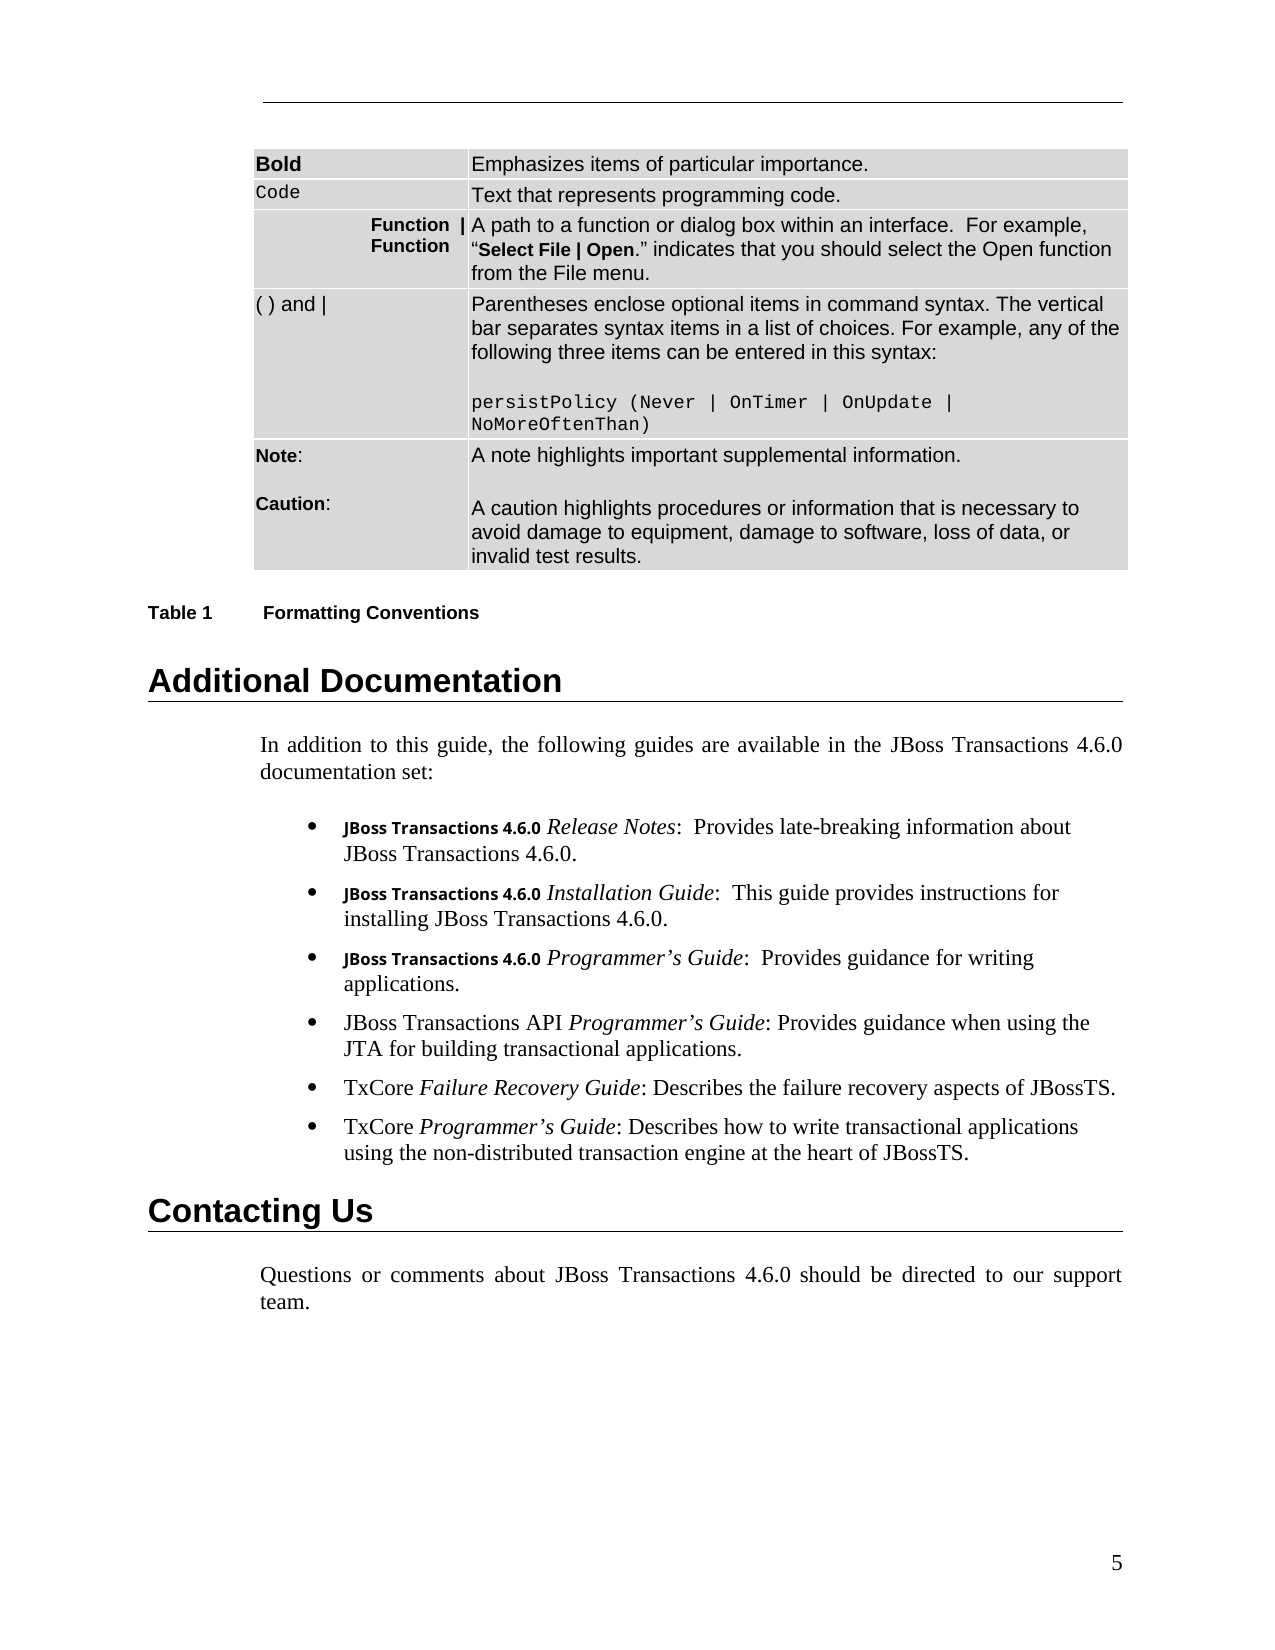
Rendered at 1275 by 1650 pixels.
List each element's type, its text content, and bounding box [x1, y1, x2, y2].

list JBoss Transactions API Programmer’s Guide: Provides guidance when using the JTA for building transactional applications. [308, 1009, 1123, 1062]
table_cell A note highlights important supplemental information. A caution highlights procedures or information that is necessary to avoid damage to equipment, damage to software, loss of data, or invalid test results. [469, 440, 1128, 570]
table_cell Bold [254, 149, 468, 178]
table_cell Text that represents programming code. [469, 180, 1128, 209]
text Questions or comments about JBoss Transactions 4.6.0 should be directed to our support team. [260, 1261, 1123, 1314]
table_cell Code [254, 180, 468, 209]
table_cell Function | Function [254, 210, 468, 288]
table_cell A path to a function or dialog box within an interface. For example, “Select File | Open.” indicates that you should select the Open function from the File menu. [469, 210, 1128, 288]
table_cell Parentheses enclose optional items in command syntax. The vertical bar separates syntax items in a list of choices. For example, any of the following three items can be entered in this syntax: persistPolicy (Never | OnTimer | OnUpdate | NoMoreOftenThan) [469, 289, 1128, 438]
table_cell ( ) and | [254, 289, 468, 438]
list JBoss Transactions 4.6.0 Programmer’s Guide: Provides guidance for writing applications. [308, 944, 1123, 996]
table_cell Note: Caution: [254, 440, 468, 570]
list JBoss Transactions 4.6.0 Installation Guide: This guide provides instructions for installing JBoss Transactions 4.6.0. [308, 878, 1123, 931]
list TxCore Programmer’s Guide: Describes how to write transactional applications using the non-distributed transaction engine at the heart of JBossTS. [308, 1113, 1123, 1166]
list TxCore Failure Recovery Guide: Describes the failure recovery aspects of JBossTS. [308, 1074, 1123, 1101]
text Table 1 Formatting Conventions [148, 602, 1123, 623]
table_cell Emphasizes items of particular importance. [469, 149, 1128, 178]
subtitle Contacting Us [148, 1191, 1123, 1231]
text In addition to this guide, the following guides are available in the JBoss Transactions 4.6.0 documentation set: [260, 731, 1123, 784]
subtitle Additional Documentation [148, 661, 1123, 701]
list JBoss Transactions 4.6.0 Release Notes: Provides late-breaking information about JBoss Transactions 4.6.0. [308, 813, 1123, 866]
